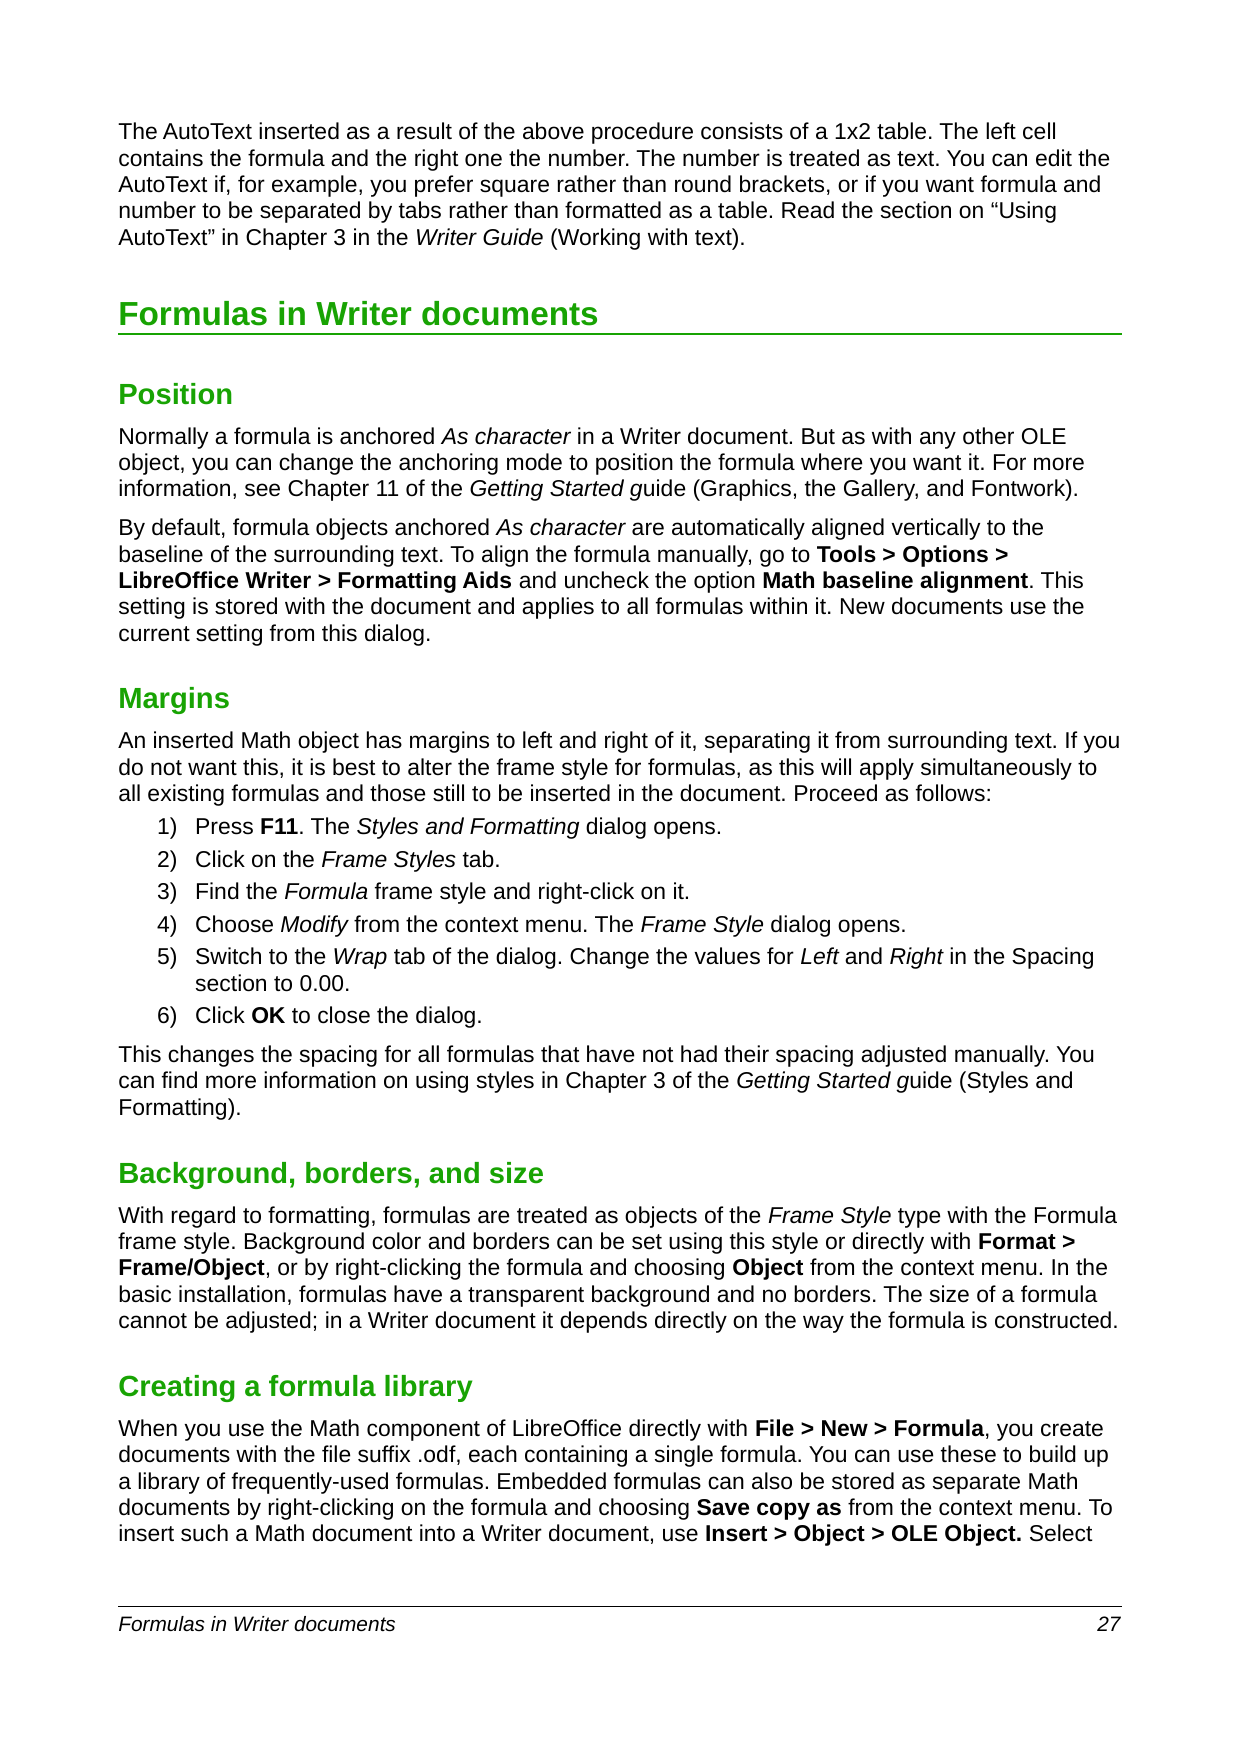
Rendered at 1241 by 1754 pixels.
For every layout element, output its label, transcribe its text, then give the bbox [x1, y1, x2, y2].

text When you use the Math component of LibreOffice directly with File > New > Formula, you create documents with the file suffix .odf, each containing a single formula. You can use these to build up a library of frequently-used formulas. Embedded formulas can also be stored as separate Math documents by right-clicking on the formula and choosing Save copy as from the context menu. To insert such a Math document into a Writer document, use Insert > Object > OLE Object. Select [118, 1415, 1122, 1547]
list Click on the Frame Styles tab. [177, 846, 1122, 872]
list An inserted Math object has margins to left and right of it, separating it from surrounding text. If you do not want this, it is best to alter the frame style for formulas, as this will apply simultaneously to all existing formulas and those still to be inserted in the document. Proceed as follows: [118, 727, 1122, 806]
list Choose Modify from the context menu. The Frame Style dialog opens. [177, 911, 1122, 937]
subtitle Background, borders, and size [118, 1156, 1122, 1189]
subtitle Creating a formula library [118, 1369, 1122, 1402]
list Find the Formula frame style and right-click on it. [177, 878, 1122, 904]
text Normally a formula is anchored As character in a Writer document. But as with any other OLE object, you can change the anchoring mode to position the formula where you want it. For more information, see Chapter 11 of the Getting Started guide (Graphics, the Gallery, and Fontwork). [118, 423, 1122, 502]
list Click OK to close the dialog. [177, 1002, 1122, 1029]
text By default, formula objects anchored As character are automatically aligned vertically to the baseline of the surrounding text. To align the formula manually, go to Tools > Options > LibreOffice Writer > Formatting Aids and uncheck the option Math baseline alignment. This setting is stored with the document and applies to all formulas within it. New documents use the current setting from this dialog. [118, 514, 1122, 646]
text With regard to formatting, formulas are treated as objects of the Frame Style type with the Formula frame style. Background color and borders can be set using this style or directly with Format > Frame/Object, or by right-clicking the formula and choosing Object from the context menu. In the basic installation, formulas have a transparent background and no borders. The size of a formula cannot be adjusted; in a Writer document it depends directly on the way the formula is constructed. [118, 1202, 1122, 1333]
text This changes the spacing for all formulas that have not had their spacing adjusted manually. You can find more information on using styles in Chapter 3 of the Getting Started guide (Styles and Formatting). [118, 1041, 1122, 1120]
subtitle Formulas in Writer documents [118, 294, 1122, 333]
subtitle Position [118, 377, 1122, 410]
list Press F11. The Styles and Formatting dialog opens. [177, 813, 1122, 839]
subtitle Margins [118, 681, 1122, 715]
text The AutoText inserted as a result of the above procedure consists of a 1x2 table. The left cell contains the formula and the right one the number. The number is treated as text. You can edit the AutoText if, for example, you prefer square rather than round brackets, or if you want formula and number to be separated by tabs rather than formatted as a table. Read the section on “Using AutoText” in Chapter 3 in the Writer Guide (Working with text). [118, 118, 1122, 250]
list Switch to the Wrap tab of the dialog. Change the values for Left and Right in the Spacing section to 0.00. [177, 943, 1122, 996]
